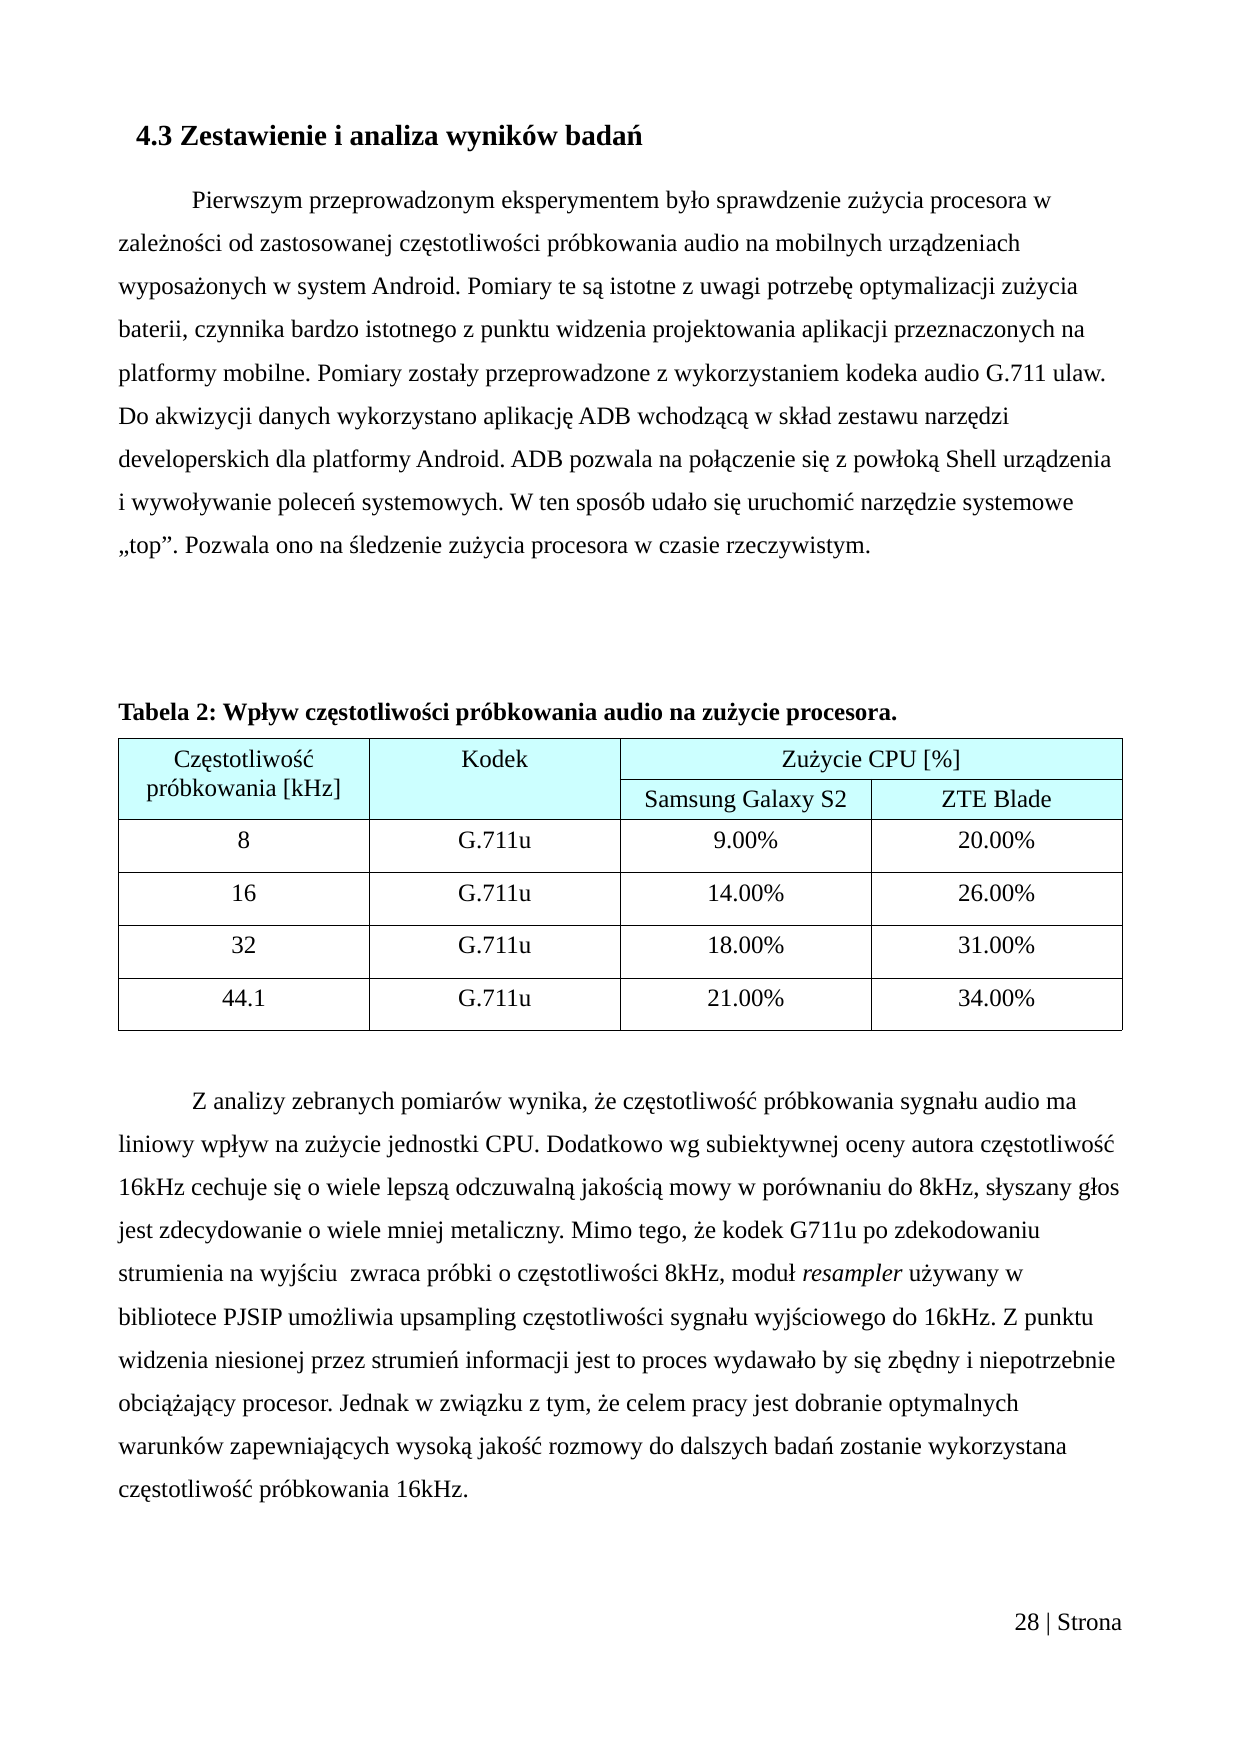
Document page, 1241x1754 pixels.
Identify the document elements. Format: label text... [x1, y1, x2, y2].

table_cell 8 [119, 820, 369, 872]
table_cell G.711u [370, 820, 620, 872]
table_cell 31,00% [872, 926, 1122, 977]
table_cell 20,00% [872, 820, 1122, 872]
subtitle 4.3 Zestawienie i analiza wyników badań [136, 118, 1122, 152]
table_cell 14,00% [621, 873, 871, 924]
text Z analizy zebranych pomiarów wynika, że częstotliwość próbkowania sygnału audio ma liniowy wpływ na zużycie jednostki CPU. Dodatkowo wg subiektywnej oceny autora częstotliwość 16kHz cechuje się o wiele lepszą odczuwalną jakością mowy w porównaniu do 8kHz, słyszany głos jest zdecydowanie o wiele mniej metaliczny. Mimo tego, że kodek G711u po zdekodowaniu strumienia na wyjściu zwraca próbki o częstotliwości 8kHz, moduł resampler używany w bibliotece PJSIP umożliwia upsampling częstotliwości sygnału wyjściowego do 16kHz. Z punktu widzenia niesionej przez strumień informacji jest to proces wydawało by się zbędny i niepotrzebnie obciążający procesor. Jednak w związku z tym, że celem pracy jest dobranie optymalnych warunków zapewniających wysoką jakość rozmowy do dalszych badań zostanie wykorzystana częstotliwość próbkowania 16kHz. [118, 1086, 1122, 1503]
table_cell 34,00% [872, 979, 1122, 1030]
table_cell 44,1 [119, 979, 369, 1030]
text Tabela 2: Wpływ częstotliwości próbkowania audio na zużycie procesora. [118, 697, 1122, 726]
table_header Kodek [370, 739, 620, 819]
table_cell 16 [119, 873, 369, 924]
table_cell G.711u [370, 873, 620, 924]
table_cell ZTE Blade [872, 780, 1122, 819]
table_header Częstotliwość próbkowania [kHz] [119, 739, 369, 819]
table_cell 21,00% [621, 979, 871, 1030]
table_cell 32 [119, 926, 369, 977]
table_header Zużycie CPU [%] [621, 739, 1122, 779]
table_cell G.711u [370, 926, 620, 977]
table_cell 9,00% [621, 820, 871, 872]
table_cell 26,00% [872, 873, 1122, 924]
table_cell 18,00% [621, 926, 871, 977]
text Pierwszym przeprowadzonym eksperymentem było sprawdzenie zużycia procesora w zależności od zastosowanej częstotliwości próbkowania audio na mobilnych urządzeniach wyposażonych w system Android. Pomiary te są istotne z uwagi potrzebę optymalizacji zużycia baterii, czynnika bardzo istotnego z punktu widzenia projektowania aplikacji przeznaczonych na platformy mobilne. Pomiary zostały przeprowadzone z wykorzystaniem kodeka audio G.711 ulaw. Do akwizycji danych wykorzystano aplikację ADB wchodzącą w skład zestawu narzędzi developerskich dla platformy Android. ADB pozwala na połączenie się z powłoką Shell urządzenia i wywoływanie poleceń systemowych. W ten sposób udało się uruchomić narzędzie systemowe „top”. Pozwala ono na śledzenie zużycia procesora w czasie rzeczywistym. [118, 185, 1122, 559]
table_cell Samsung Galaxy S2 [621, 780, 871, 819]
table_cell G.711u [370, 979, 620, 1030]
